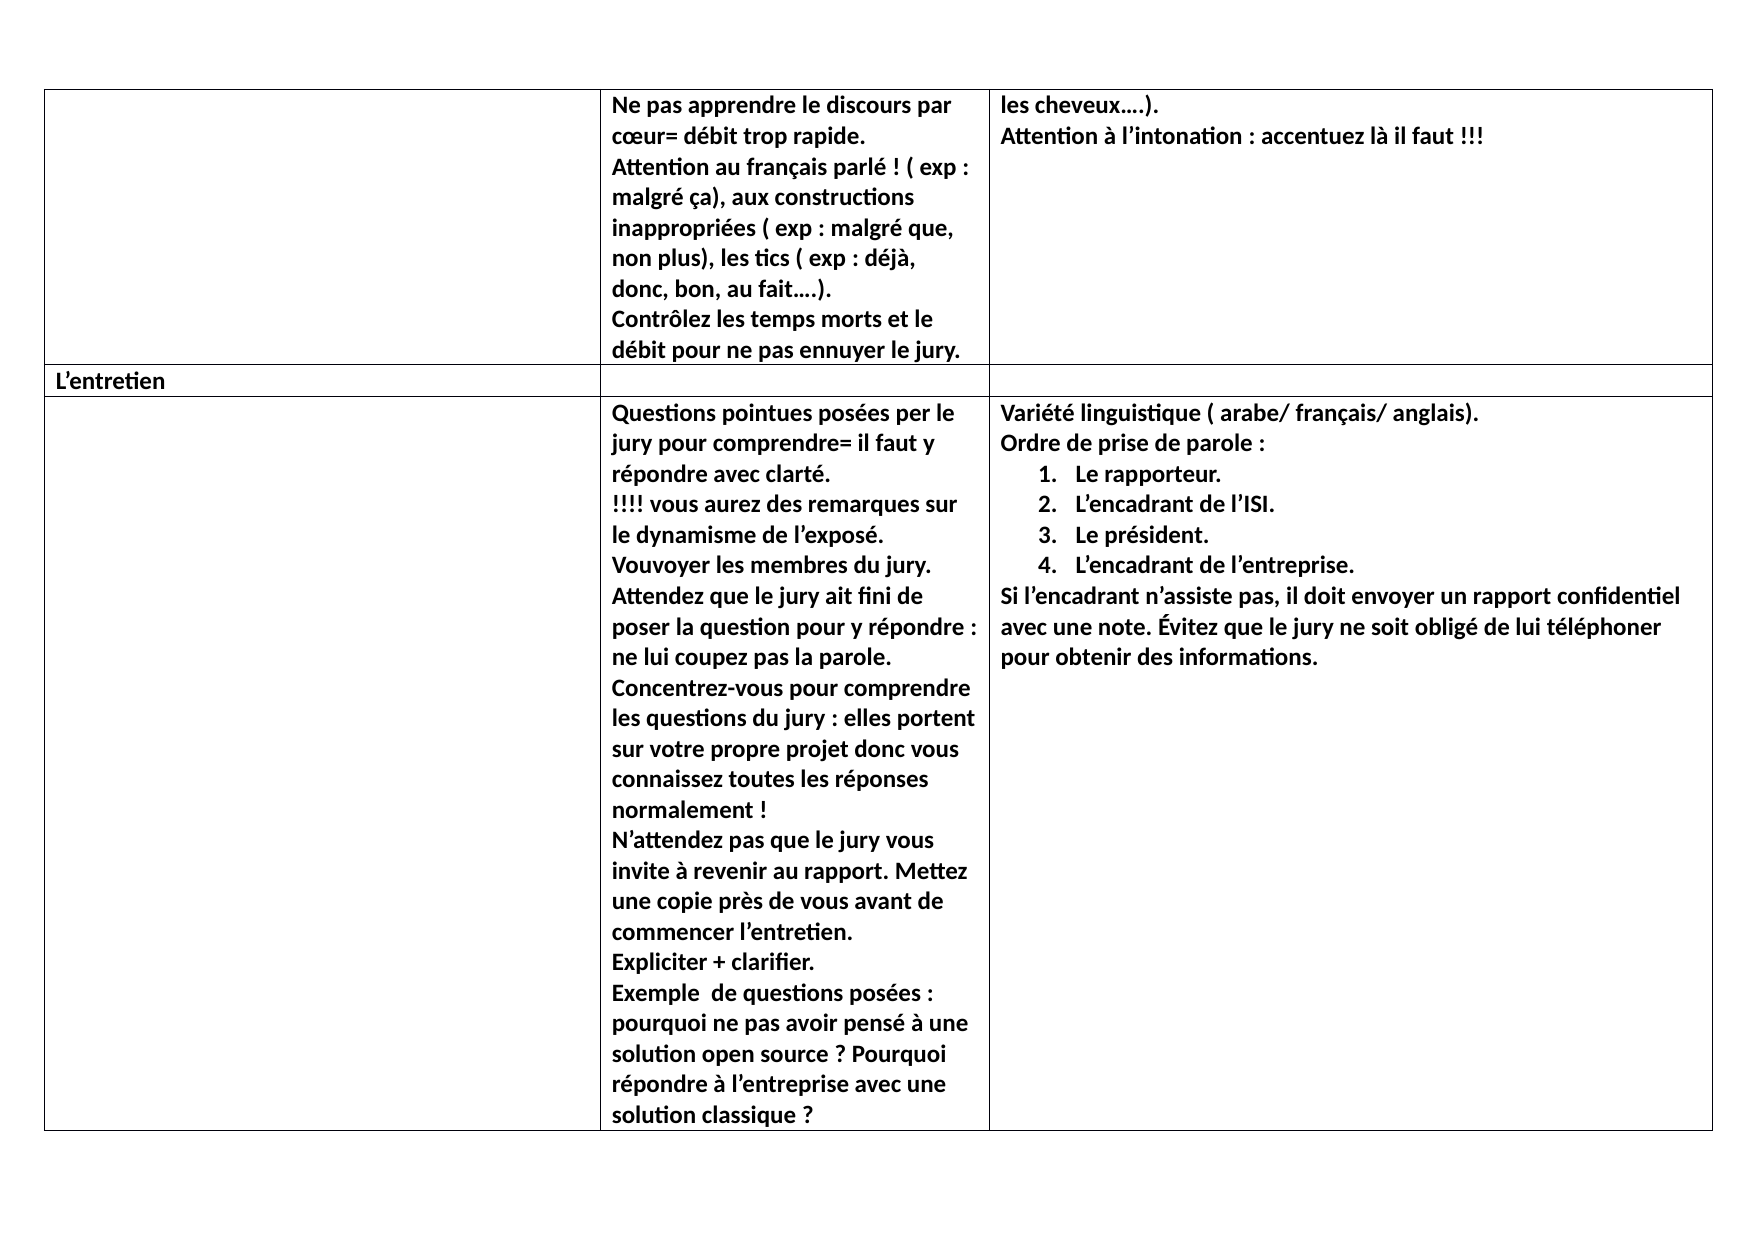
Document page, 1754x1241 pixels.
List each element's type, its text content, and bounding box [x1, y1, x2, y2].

table_cell Ne pas apprendre le discours par cœur= débit trop rapide. Attention au français parlé ! ( exp : malgré ça), aux constructions inappropriées ( exp : malgré que, non plus), les tics ( exp : déjà, donc, bon, au fait….). Contrôlez les temps morts et le débit pour ne pas ennuyer le jury. [601, 90, 989, 364]
table_cell Variété linguistique ( arabe/ français/ anglais). Ordre de prise de parole : Le rapporteur. L’encadrant de l’ISI. Le président. L’encadrant de l’entreprise. Si l’encadrant n’assiste pas, il doit envoyer un rapport confidentiel avec une note. Évitez que le jury ne soit obligé de lui téléphoner pour obtenir des informations. [990, 397, 1712, 1129]
table_cell Questions pointues posées per le jury pour comprendre= il faut y répondre avec clarté. !!!! vous aurez des remarques sur le dynamisme de l’exposé. Vouvoyer les membres du jury. Attendez que le jury ait fini de poser la question pour y répondre : ne lui coupez pas la parole. Concentrez-vous pour comprendre les questions du jury : elles portent sur votre propre projet donc vous connaissez toutes les réponses normalement ! N’attendez pas que le jury vous invite à revenir au rapport. Mettez une copie près de vous avant de commencer l’entretien. Expliciter + clarifier. Exemple de questions posées : pourquoi ne pas avoir pensé à une solution open source ? Pourquoi répondre à l’entreprise avec une solution classique ? [601, 397, 989, 1129]
table_cell [990, 365, 1712, 396]
table_cell L’entretien [45, 365, 600, 396]
table_cell [45, 90, 600, 364]
table_cell [45, 397, 600, 1129]
table_cell les cheveux….). Attention à l’intonation : accentuez là il faut !!! [990, 90, 1712, 364]
table_cell [601, 365, 989, 396]
